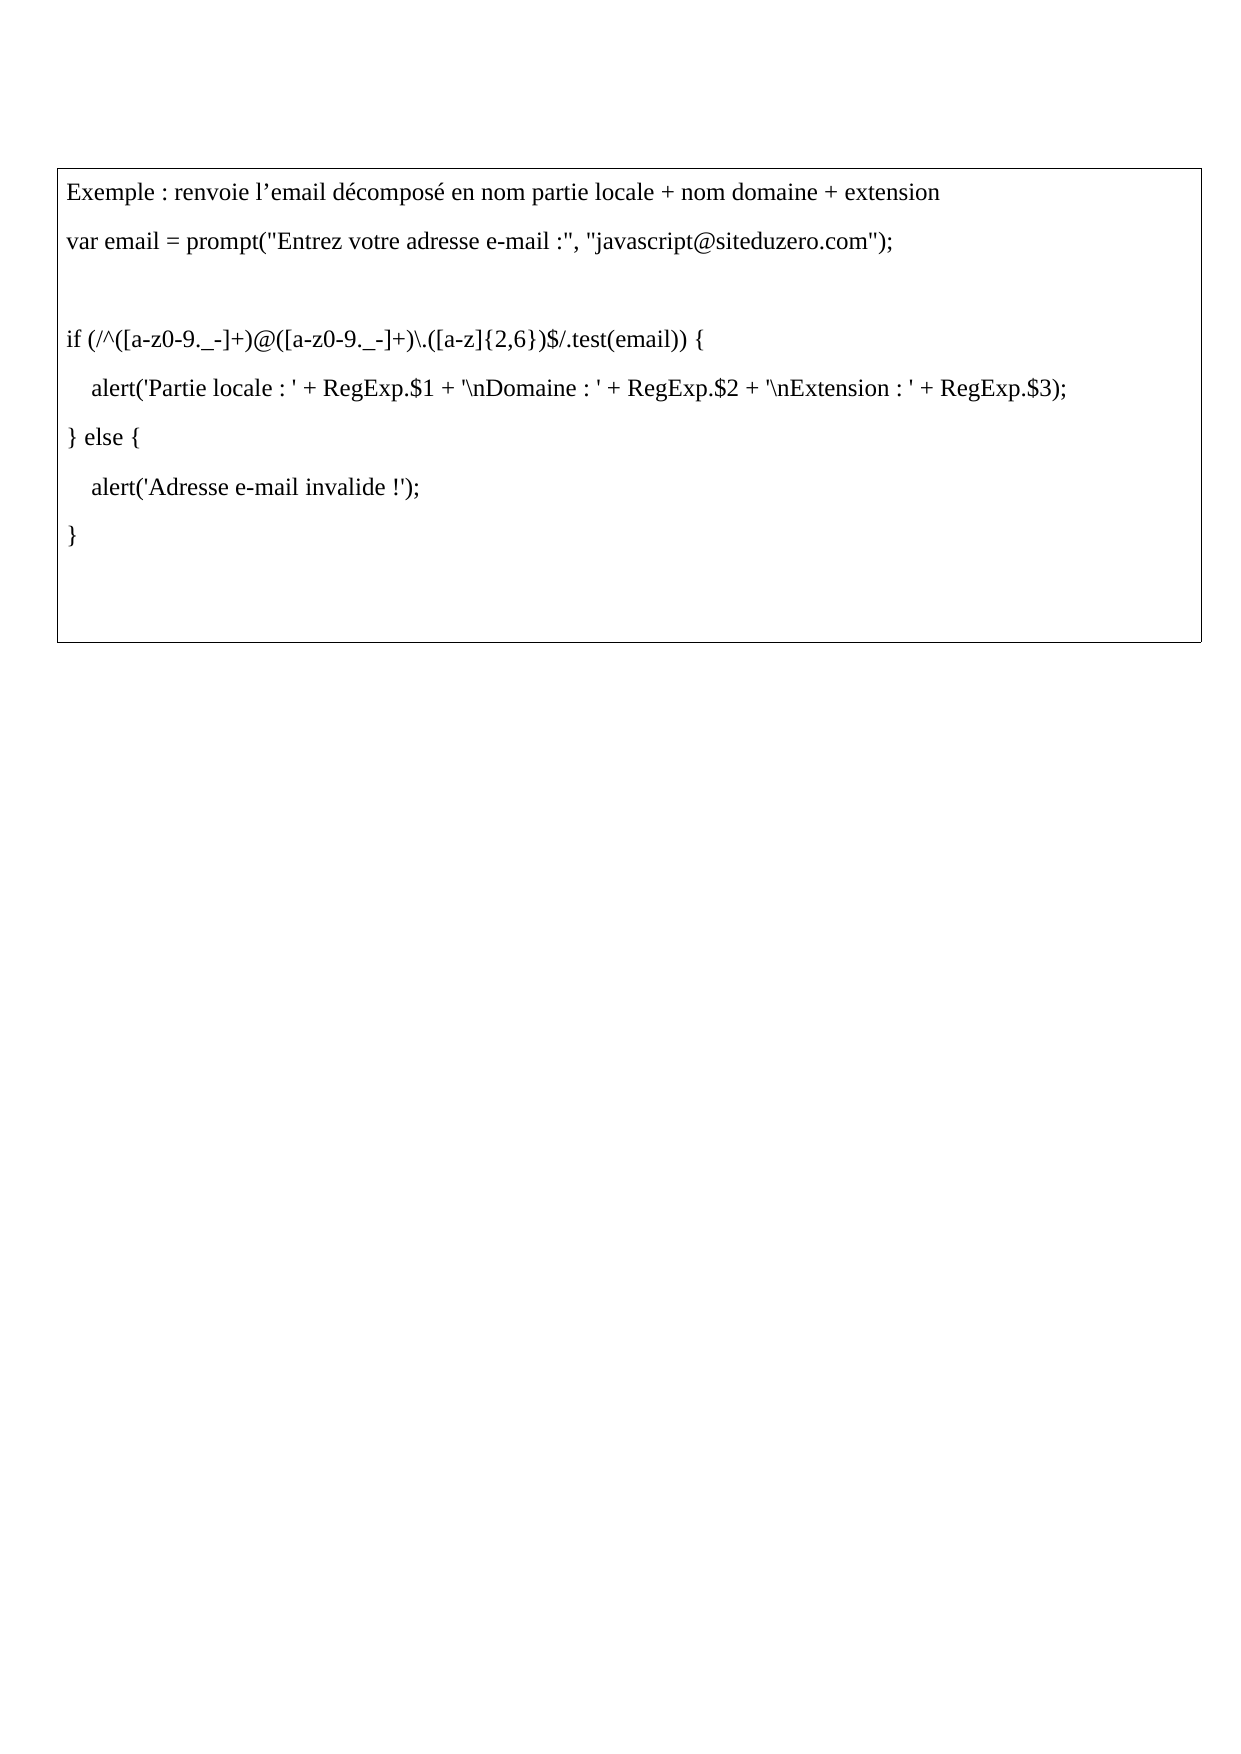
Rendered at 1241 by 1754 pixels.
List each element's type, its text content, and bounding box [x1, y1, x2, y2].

text if (/^([a-z0-9._-]+)@([a-z0-9._-]+)\.([a-z]{2,6})$/.test(email)) { [66, 324, 1192, 353]
text } [66, 521, 1192, 549]
text alert('Adresse e-mail invalide !'); [66, 472, 1192, 500]
text alert('Partie locale : ' + RegExp.$1 + '\nDomaine : ' + RegExp.$2 + '\nExtension : ' + RegExp.$3); [66, 373, 1192, 402]
text var email = prompt("Entrez votre adresse e-mail :", "javascript@siteduzero.com"); [66, 226, 1192, 255]
text Exemple : renvoie l’email décomposé en nom partie locale + nom domaine + extension [66, 177, 1192, 206]
text } else { [66, 422, 1192, 451]
